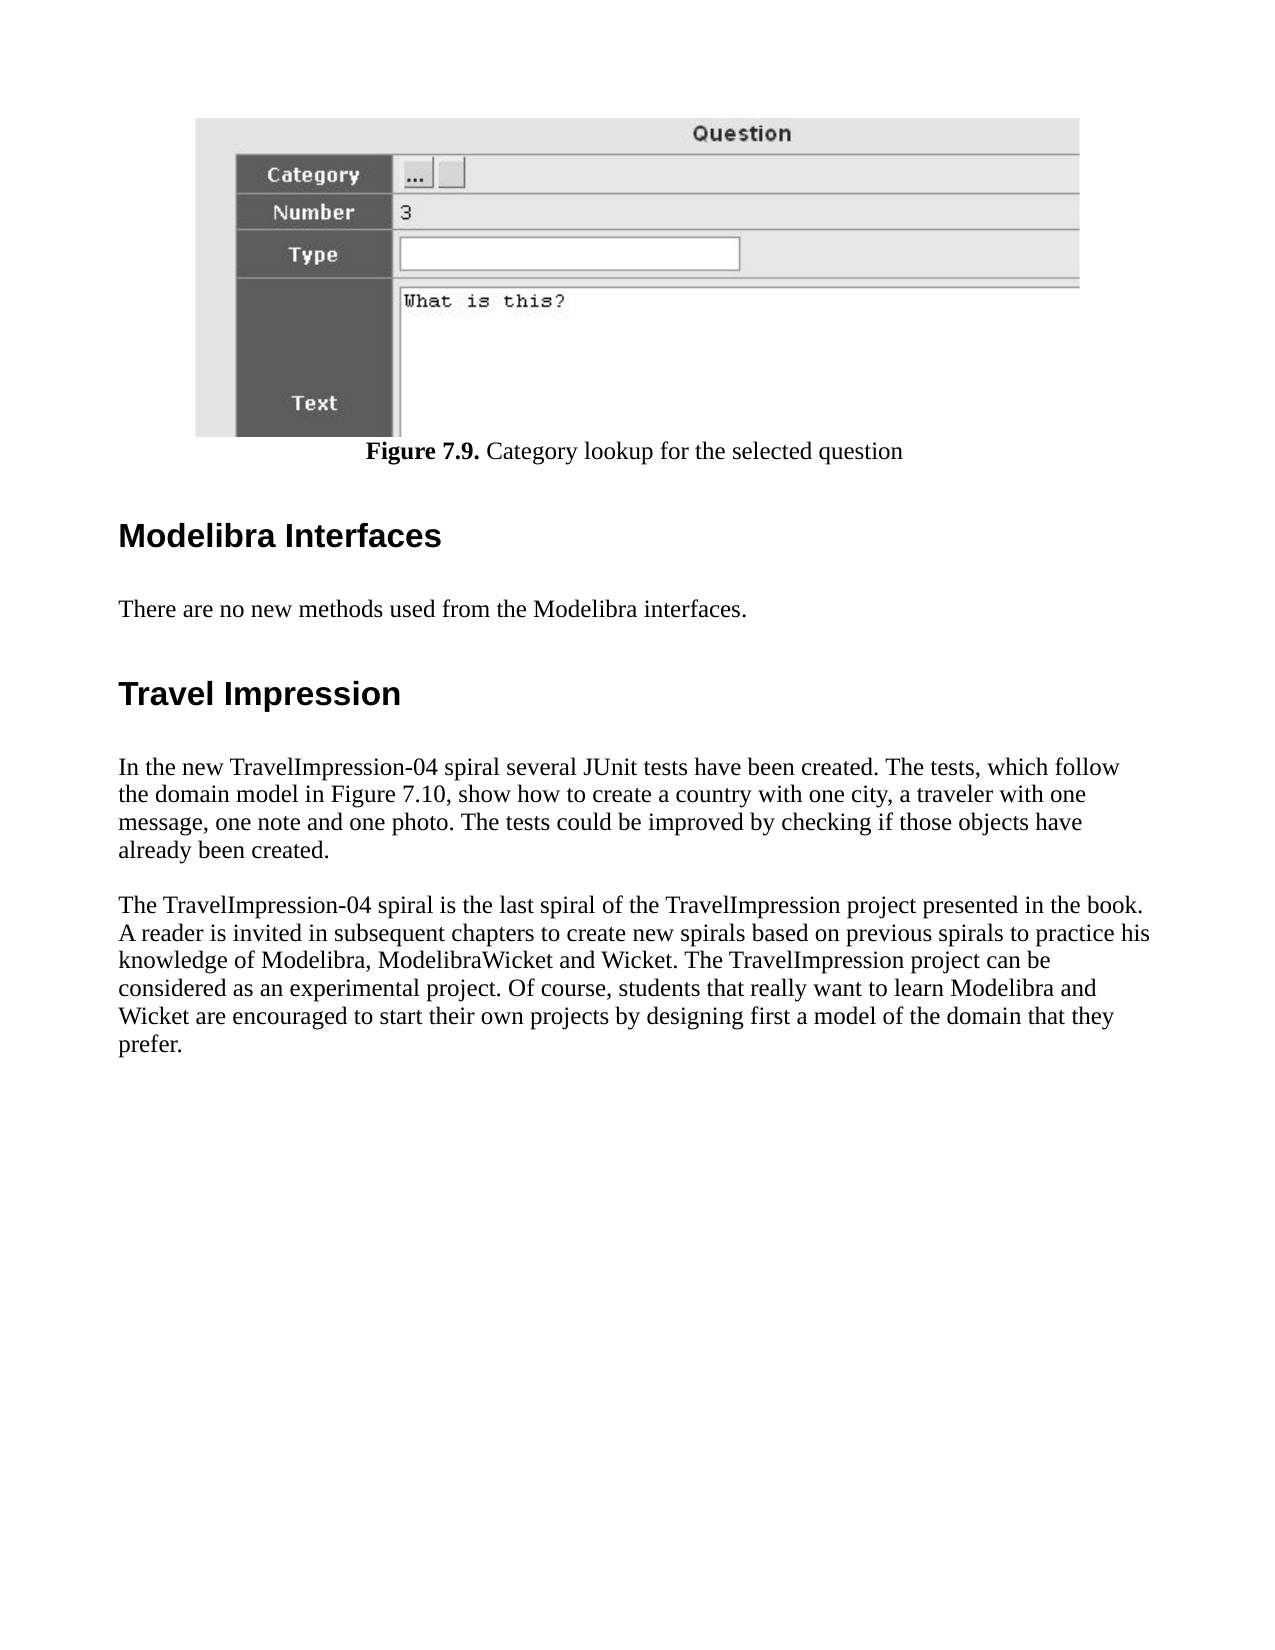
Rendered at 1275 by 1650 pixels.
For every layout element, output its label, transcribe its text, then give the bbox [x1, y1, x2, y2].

subtitle Travel Impression [118, 675, 1157, 712]
text The TravelImpression-04 spiral is the last spiral of the TravelImpression project presented in the book. A reader is invited in subsequent chapters to create new spirals based on previous spirals to practice his knowledge of Modelibra, ModelibraWicket and Wicket. The TravelImpression project can be considered as an experimental project. Of course, students that really want to learn Modelibra and Wicket are encouraged to start their own projects by designing first a model of the domain that they prefer. [118, 891, 1157, 1057]
subtitle Modelibra Interfaces [118, 517, 1157, 554]
picture [195, 118, 1080, 437]
text Figure 7.9. Category lookup for the selected question [118, 118, 1157, 464]
text There are no new methods used from the Modelibra interfaces. [118, 595, 1157, 622]
text In the new TravelImpression-04 spiral several JUnit tests have been created. The tests, which follow the domain model in Figure 7.10, show how to create a country with one city, a traveler with one message, one note and one photo. The tests could be improved by checking if those objects have already been created. [118, 753, 1157, 863]
